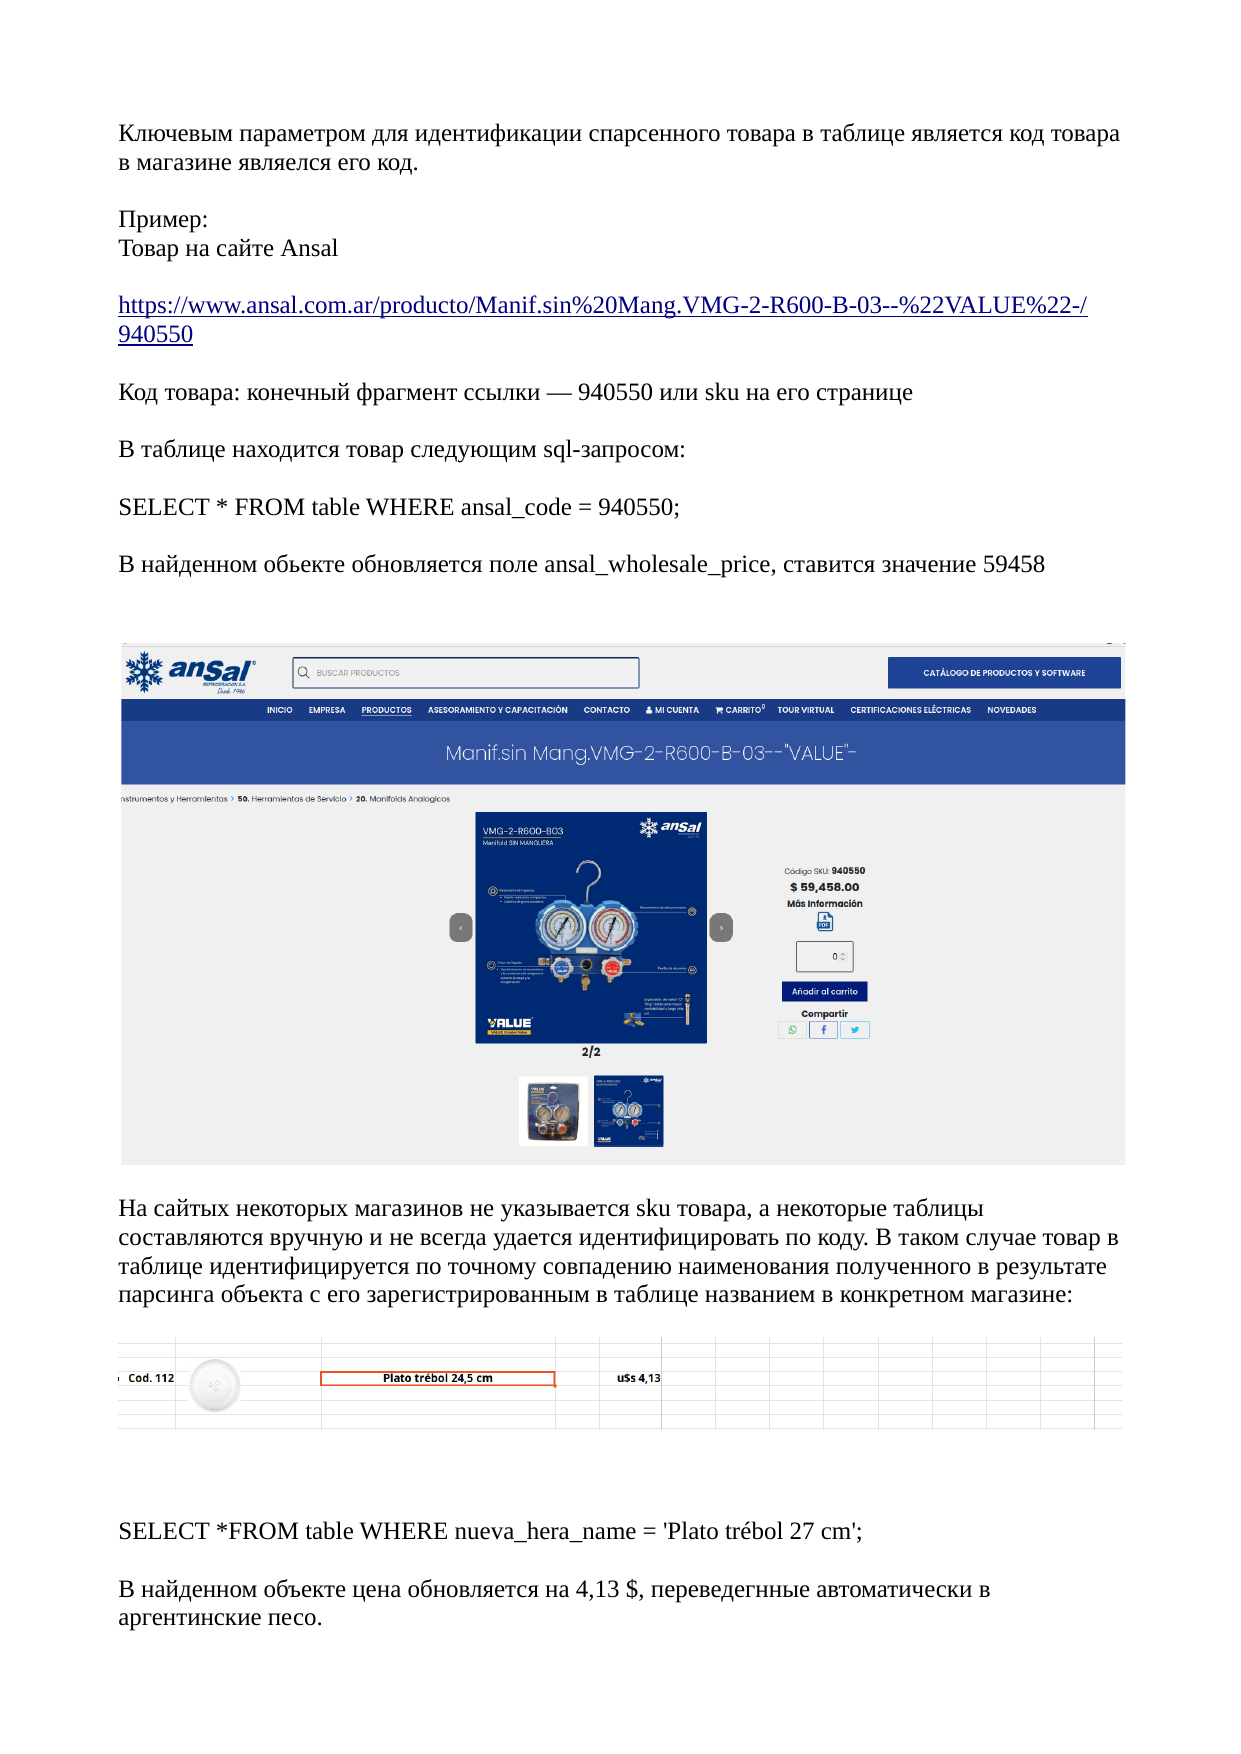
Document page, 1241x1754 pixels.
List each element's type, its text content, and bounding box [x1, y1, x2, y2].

picture [121, 643, 1126, 1165]
picture [118, 1337, 1123, 1430]
text SELECT *FROM table WHERE nueva_hera_name = 'Plato trébol 27 cm'; В найденном объекте цена обновляется на 4,13 $, переведегнные автоматически в аргентинские песо. [118, 1459, 1122, 1631]
text Ключевым параметром для идентификации спарсенного товара в таблице является код товара в магазине являелся его код. Пример: Товар на сайте Ansal https://www.ansal.com.ar/producto/Manif.sin%20Mang.VMG-2-R600-B-03--%22VALUE%22-/940550 Код товара: конечный фрагмент ссылки — 940550 или sku на его странице В таблице находится товар следующим sql-запросом: SELECT * FROM table WHERE ansal_code = 940550; В найденном обьекте обновляется поле ansal_wholesale_price, ставится значение 59458 На сайтых некоторых магазинов не указывается sku товара, а некоторые таблицы составляются вручную и не всегда удается идентифицировать по коду. В таком случае товар в таблице идентифицируется по точному совпадению наименования полученного в результате парсинга объекта с его зарегистрированным в таблице названием в конкретном магазине: [118, 118, 1122, 1337]
